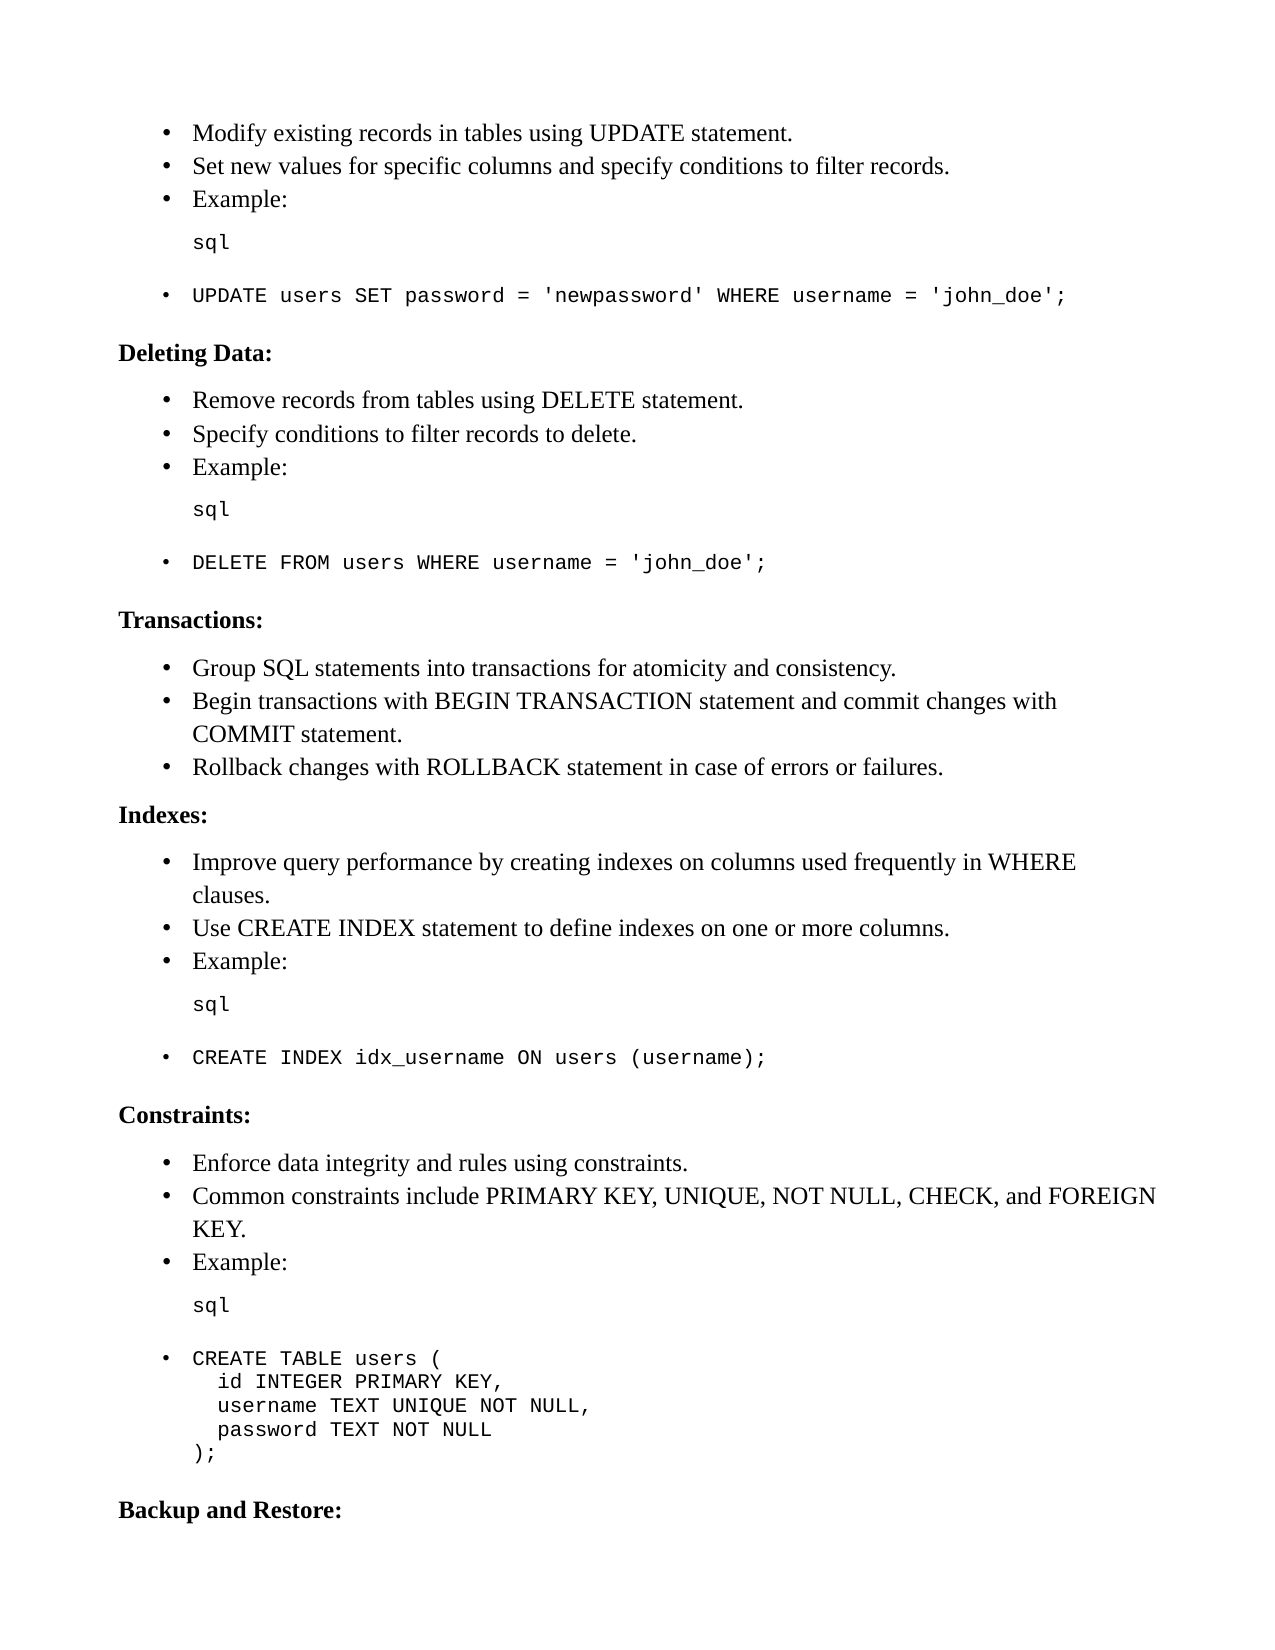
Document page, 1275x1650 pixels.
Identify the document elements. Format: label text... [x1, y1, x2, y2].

list Improve query performance by creating indexes on columns used frequently in WHERE clauses. [162, 847, 1157, 909]
list Begin transactions with BEGIN TRANSACTION statement and commit changes with COMMIT statement. [162, 686, 1157, 748]
list Use CREATE INDEX statement to define indexes on one or more columns. [162, 913, 1157, 942]
list Modify existing records in tables using UPDATE statement. [162, 118, 1157, 147]
list Enforce data integrity and rules using constraints. [162, 1148, 1157, 1177]
list UPDATE users SET password = 'newpassword' WHERE username = 'john_doe'; [162, 285, 1157, 308]
list Remove records from tables using DELETE statement. [162, 386, 1157, 414]
list DELETE FROM users WHERE username = 'john_doe'; [162, 552, 1157, 576]
list Example: [162, 184, 1157, 213]
text Deleting Data: [118, 338, 1157, 367]
list sql [162, 232, 1157, 255]
list Specify conditions to filter records to delete. [162, 419, 1157, 447]
list id INTEGER PRIMARY KEY, [162, 1371, 1157, 1395]
list Example: [162, 1247, 1157, 1276]
list Example: [162, 946, 1157, 975]
list password TEXT NOT NULL [162, 1419, 1157, 1442]
list CREATE TABLE users ( [162, 1348, 1157, 1371]
text Constraints: [118, 1100, 1157, 1129]
list sql [162, 994, 1157, 1018]
list Set new values for specific columns and specify conditions to filter records. [162, 151, 1157, 180]
text Transactions: [118, 606, 1157, 634]
list sql [162, 1294, 1157, 1318]
list username TEXT UNIQUE NOT NULL, [162, 1395, 1157, 1419]
list Common constraints include PRIMARY KEY, UNIQUE, NOT NULL, CHECK, and FOREIGN KEY. [162, 1181, 1157, 1243]
list ); [162, 1442, 1157, 1466]
list Rollback changes with ROLLBACK statement in case of errors or failures. [162, 752, 1157, 781]
list sql [162, 499, 1157, 523]
text Backup and Restore: [118, 1495, 1157, 1524]
list CREATE INDEX idx_username ON users (username); [162, 1047, 1157, 1071]
text Indexes: [118, 800, 1157, 828]
list Group SQL statements into transactions for atomicity and consistency. [162, 653, 1157, 682]
list Example: [162, 452, 1157, 480]
